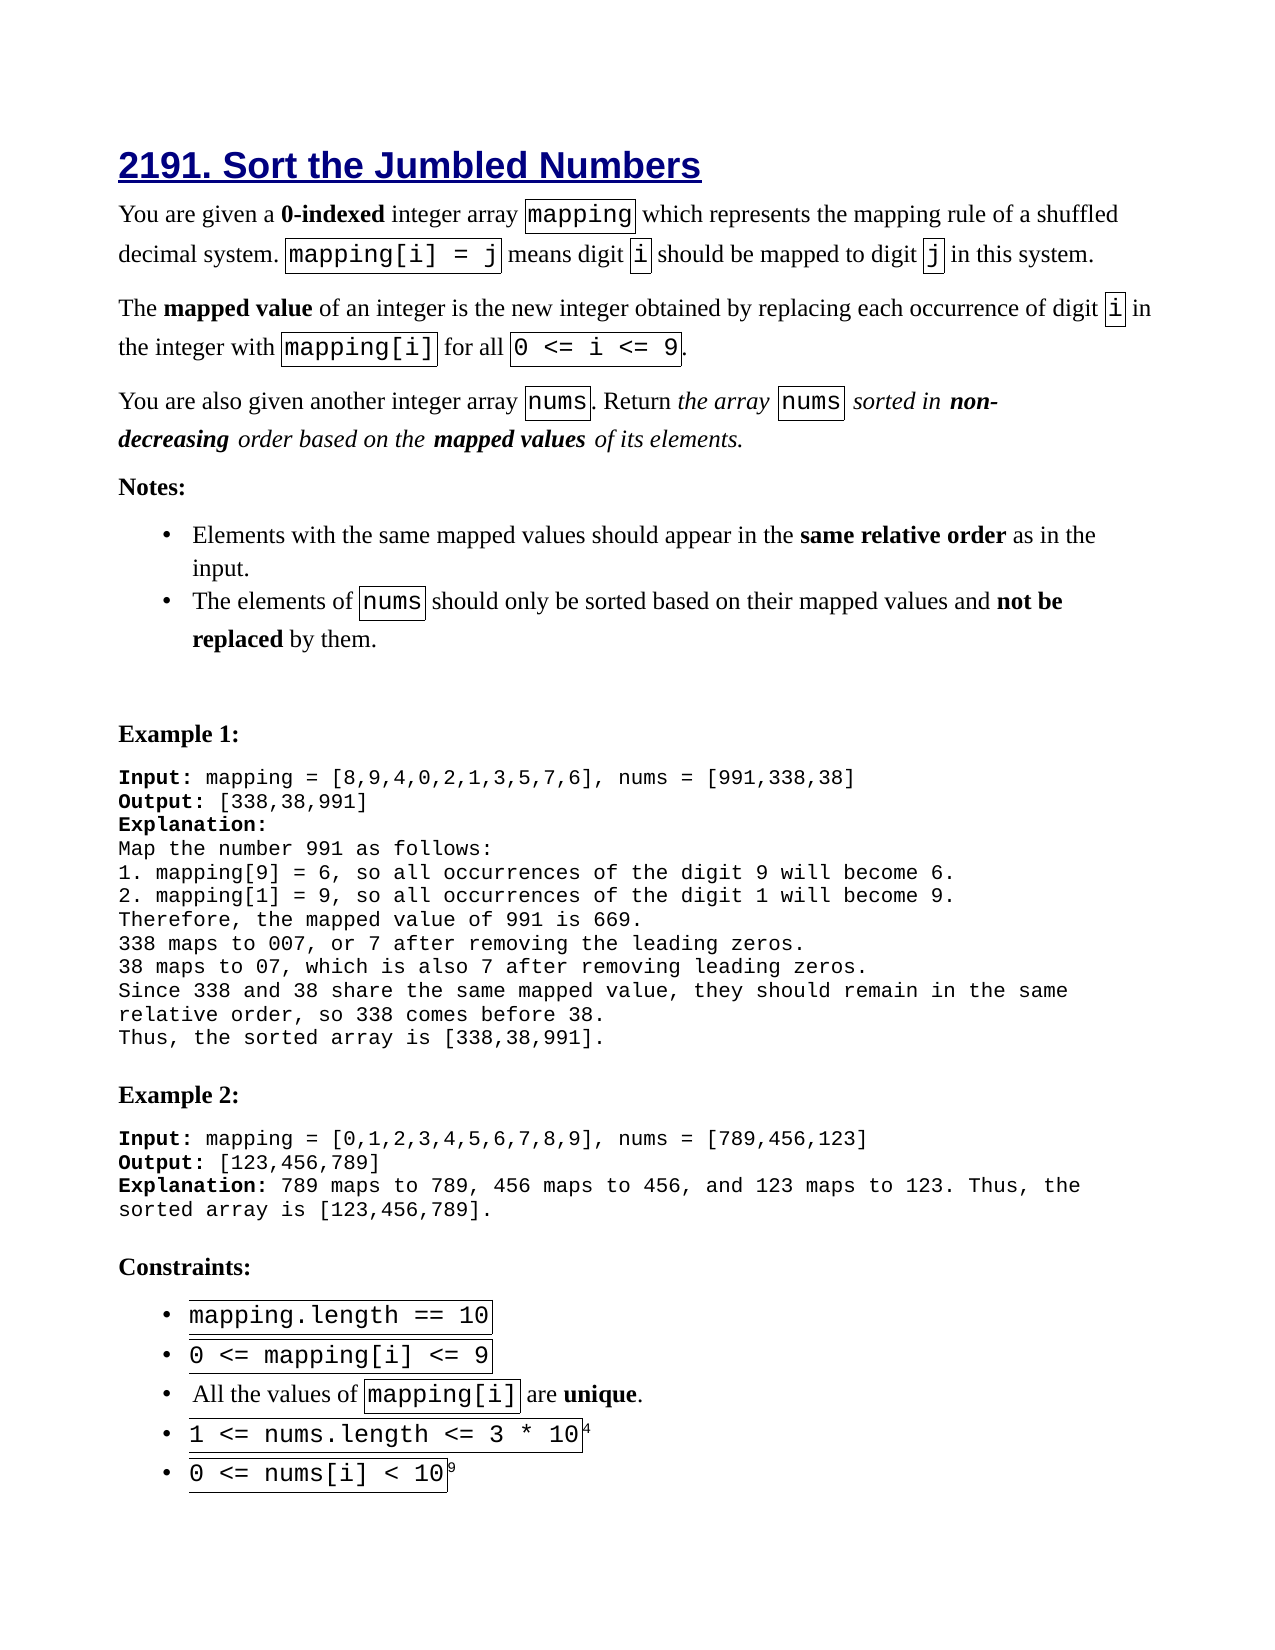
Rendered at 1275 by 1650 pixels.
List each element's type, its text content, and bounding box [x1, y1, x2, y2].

text Output: [338,38,991] [118, 791, 1157, 814]
text Therefore, the mapped value of 991 is 669. [118, 909, 1157, 933]
text The mapped value of an integer is the new integer obtained by replacing each occurrence of digit i in the integer with mapping[i] for all 0 <= i <= 9. [118, 292, 1157, 366]
list are unique. [521, 1379, 1157, 1413]
text Input: mapping = [0,1,2,3,4,5,6,7,8,9], nums = [789,456,123] [118, 1128, 1157, 1152]
text 1. mapping[9] = 6, so all occurrences of the digit 9 will become 6. [118, 862, 1157, 885]
list 0 <= mapping[i] <= 9 [162, 1339, 492, 1373]
list [493, 1300, 1157, 1334]
list 1 <= nums.length <= 3 * 104 [162, 1418, 582, 1452]
text Constraints: [118, 1252, 1157, 1281]
list 0 <= nums[i] < 109 [448, 1458, 1157, 1492]
text 338 maps to 007, or 7 after removing the leading zeros. [118, 933, 1157, 956]
text Explanation: 789 maps to 789, 456 maps to 456, and 123 maps to 123. Thus, the sorted array is [123,456,789]. [118, 1175, 1157, 1223]
subtitle 2191. Sort the Jumbled Numbers [118, 143, 1157, 186]
list 1 <= nums.length <= 3 * 104 [583, 1418, 1157, 1452]
text Example 2: [118, 1080, 1157, 1109]
list [493, 1339, 1157, 1373]
list All the values of [162, 1379, 364, 1413]
text You are given a 0-indexed integer array mapping which represents the mapping rule of a shuffled decimal system. mapping[i] = j means digit i should be mapped to digit j in this system. [118, 199, 1157, 273]
list The elements of nums should only be sorted based on their mapped values and not be replaced by them. [162, 586, 1157, 653]
list 0 <= nums[i] < 109 [162, 1458, 447, 1492]
list mapping[i] [365, 1380, 520, 1413]
text 38 maps to 07, which is also 7 after removing leading zeros. [118, 956, 1157, 980]
text Notes: [118, 472, 1157, 501]
text You are also given another integer array nums. Return the array nums sorted in non-decreasing order based on the mapped values of its elements. [118, 386, 1157, 453]
text Map the number 991 as follows: [118, 838, 1157, 862]
list mapping.length == 10 [162, 1300, 492, 1334]
text Since 338 and 38 share the same mapped value, they should remain in the same relative order, so 338 comes before 38. [118, 980, 1157, 1027]
text 2. mapping[1] = 9, so all occurrences of the digit 1 will become 9. [118, 885, 1157, 909]
text Input: mapping = [8,9,4,0,2,1,3,5,7,6], nums = [991,338,38] [118, 767, 1157, 791]
list Elements with the same mapped values should appear in the same relative order as in the input. [162, 520, 1157, 581]
text Example 1: [118, 719, 1157, 748]
text Output: [123,456,789] [118, 1152, 1157, 1175]
text Thus, the sorted array is [338,38,991]. [118, 1027, 1157, 1051]
text Explanation: [118, 814, 1157, 838]
